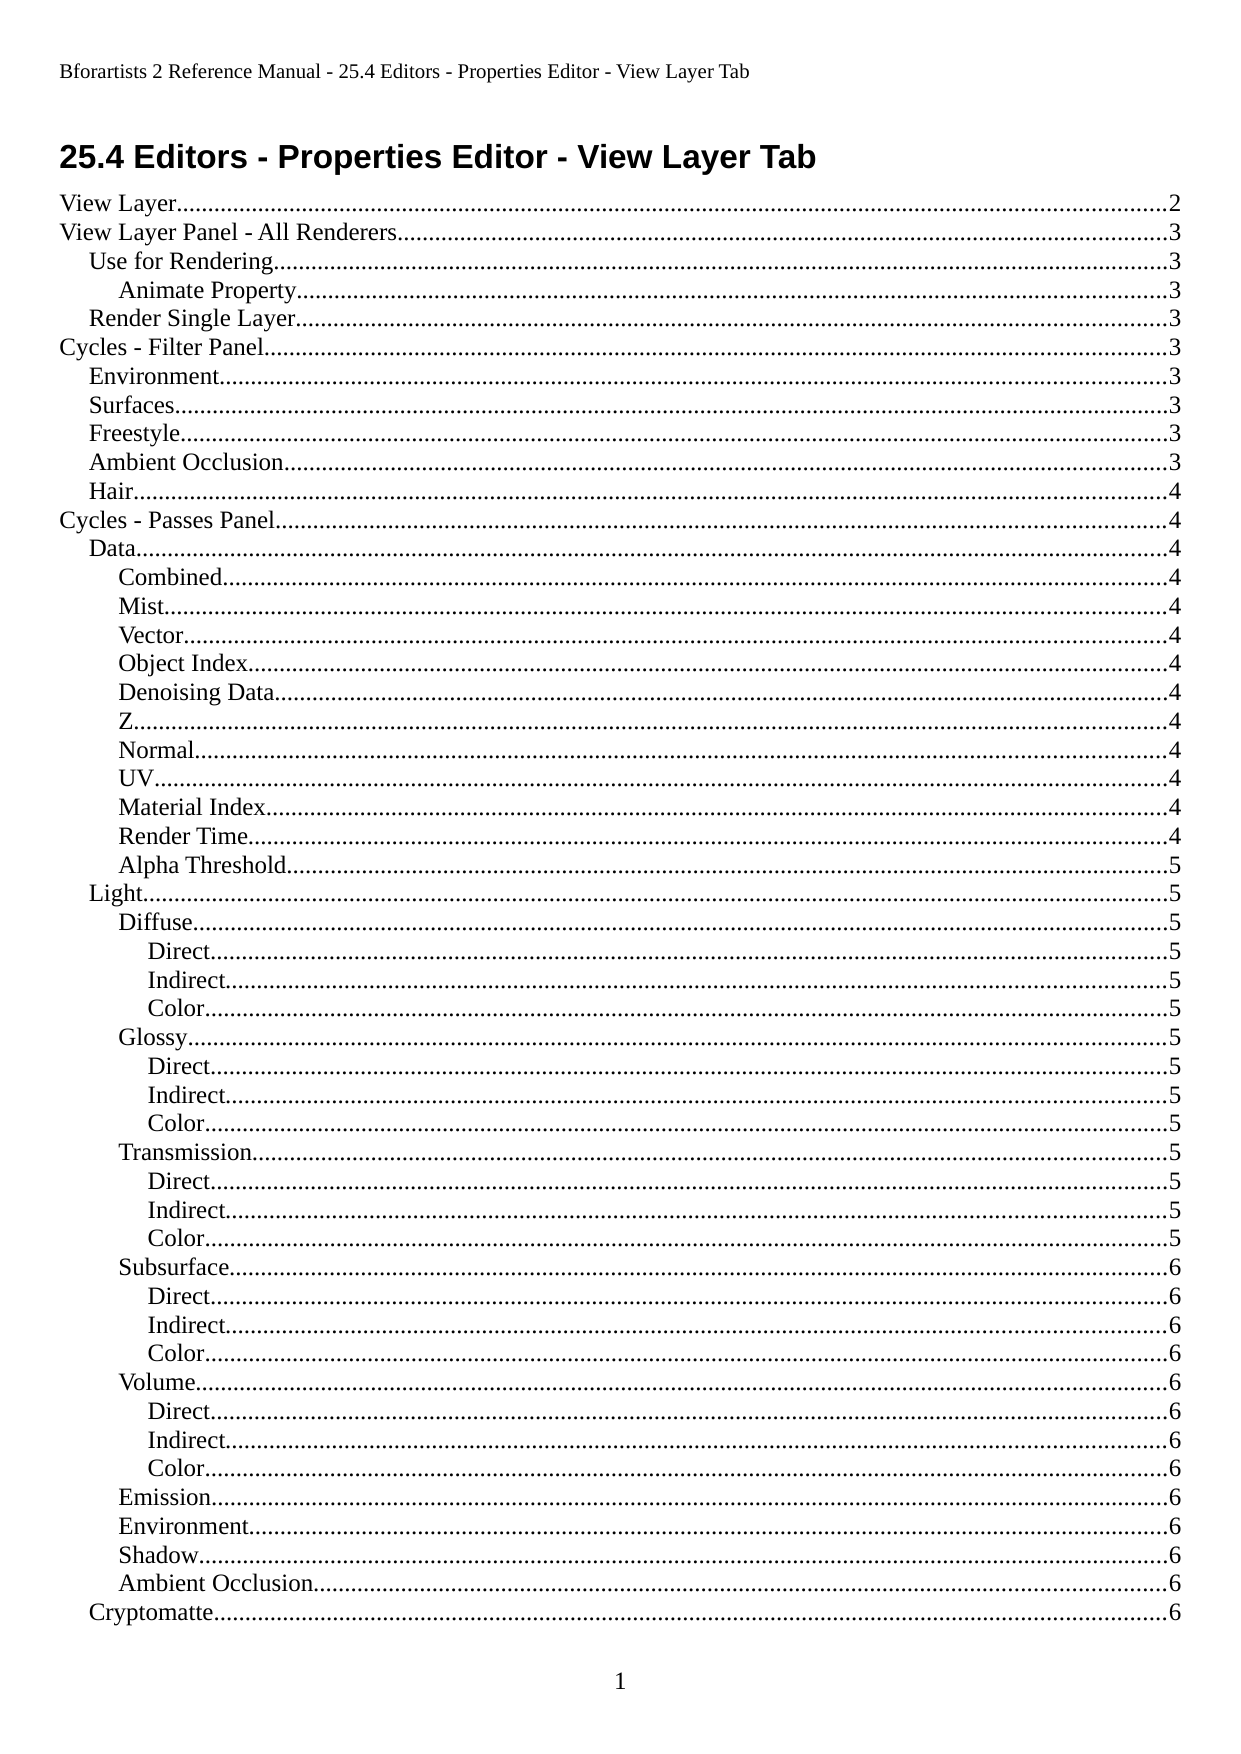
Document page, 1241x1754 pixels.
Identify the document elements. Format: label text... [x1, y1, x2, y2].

text Render Single Layer 3 [88, 303, 1181, 332]
text Render Time 4 [118, 821, 1181, 850]
text Color 6 [147, 1338, 1181, 1367]
text Diffuse 5 [118, 907, 1181, 936]
text Indirect 5 [147, 1195, 1181, 1223]
text Cycles - Passes Panel 4 [59, 505, 1181, 533]
text Indirect 5 [147, 965, 1181, 993]
text Ambient Occlusion 3 [88, 447, 1181, 476]
text Volume 6 [118, 1367, 1181, 1396]
text Color 5 [147, 1223, 1181, 1252]
text Indirect 6 [147, 1310, 1181, 1338]
text Emission 6 [118, 1482, 1181, 1511]
text Transmission 5 [118, 1137, 1181, 1166]
text Mist 4 [118, 591, 1181, 620]
subtitle 25.4 Editors - Properties Editor - View Layer Tab [59, 138, 1181, 176]
text Direct 5 [147, 936, 1181, 965]
text Data 4 [88, 533, 1181, 562]
text Combined 4 [118, 562, 1181, 591]
text Color 5 [147, 993, 1181, 1022]
text Use for Rendering 3 [88, 246, 1181, 275]
text Surfaces 3 [88, 390, 1181, 418]
text Indirect 5 [147, 1080, 1181, 1108]
text Z 4 [118, 706, 1181, 735]
text Environment 6 [118, 1511, 1181, 1540]
text Color 5 [147, 1108, 1181, 1137]
text Ambient Occlusion 6 [118, 1568, 1181, 1597]
text Animate Property 3 [118, 275, 1181, 303]
text Direct 5 [147, 1051, 1181, 1080]
text Shadow 6 [118, 1540, 1181, 1568]
text Indirect 6 [147, 1425, 1181, 1453]
text Direct 5 [147, 1166, 1181, 1195]
text Light 5 [88, 878, 1181, 907]
text Cycles - Filter Panel 3 [59, 332, 1181, 361]
text Cryptomatte 6 [88, 1597, 1181, 1626]
text Freestyle 3 [88, 418, 1181, 447]
text Material Index 4 [118, 792, 1181, 821]
text Environment 3 [88, 361, 1181, 390]
text UV 4 [118, 763, 1181, 792]
text Vector 4 [118, 620, 1181, 648]
text Hair 4 [88, 476, 1181, 505]
text Subsurface 6 [118, 1252, 1181, 1281]
text Glossy 5 [118, 1022, 1181, 1051]
text Denoising Data 4 [118, 677, 1181, 706]
text Color 6 [147, 1453, 1181, 1482]
text View Layer Panel - All Renderers 3 [59, 217, 1181, 246]
text View Layer 2 [59, 188, 1181, 217]
text Alpha Threshold 5 [118, 850, 1181, 878]
text Direct 6 [147, 1281, 1181, 1310]
text Normal 4 [118, 735, 1181, 763]
text Object Index 4 [118, 648, 1181, 677]
text Direct 6 [147, 1396, 1181, 1425]
